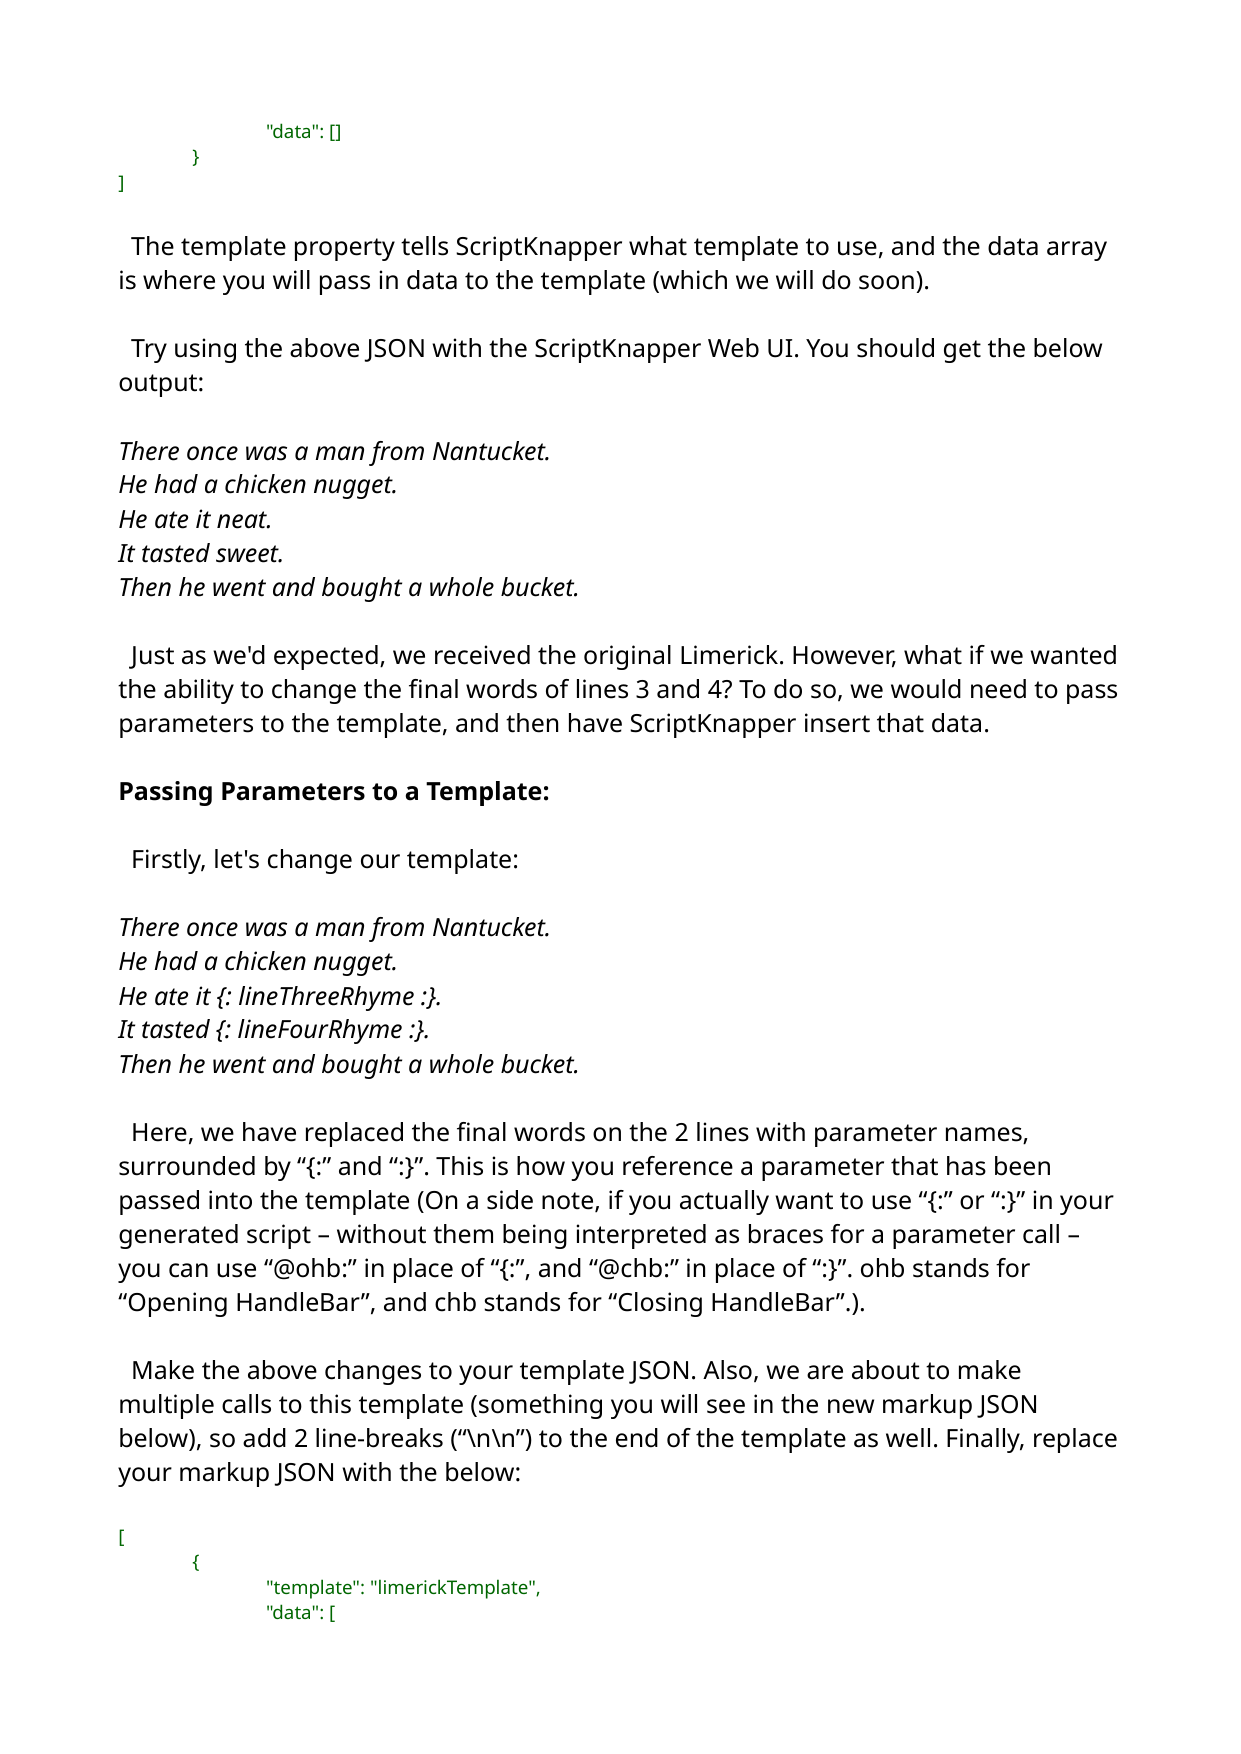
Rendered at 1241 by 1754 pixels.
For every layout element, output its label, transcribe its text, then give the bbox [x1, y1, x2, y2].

text It tasted {: lineFourRhyme :}. [118, 1012, 1122, 1046]
text There once was a man from Nantucket. [118, 433, 1122, 467]
text He had a chicken nugget. [118, 467, 1122, 501]
text The template property tells ScriptKnapper what template to use, and the data array is where you will pass in data to the template (which we will do soon). [118, 229, 1122, 297]
text Make the above changes to your template JSON. Also, we are about to make multiple calls to this template (something you will see in the new markup JSON below), so add 2 line-breaks (“\n\n”) to the end of the template as well. Finally, replace your markup JSON with the below: [118, 1353, 1122, 1489]
text [ [118, 1523, 1122, 1549]
text It tasted sweet. [118, 535, 1122, 569]
text Then he went and bought a whole bucket. [118, 569, 1122, 603]
text He ate it {: lineThreeRhyme :}. [118, 978, 1122, 1012]
text { [118, 1549, 1122, 1574]
text Passing Parameters to a Template: [118, 774, 1122, 808]
text Here, we have replaced the final words on the 2 lines with parameter names, surrounded by “{:” and “:}”. This is how you reference a parameter that has been passed into the template (On a side note, if you actually want to use “{:” or “:}” in your generated script – without them being interpreted as braces for a parameter call – you can use “@ohb:” in place of “{:”, and “@chb:” in place of “:}”. ohb stands for “Opening HandleBar”, and chb stands for “Closing HandleBar”.). [118, 1114, 1122, 1319]
text He had a chicken nugget. [118, 944, 1122, 978]
text Firstly, let's change our template: [118, 842, 1122, 876]
text There once was a man from Nantucket. [118, 910, 1122, 944]
text Try using the above JSON with the ScriptKnapper Web UI. You should get the below output: [118, 331, 1122, 399]
text "data": [] [118, 118, 1122, 144]
text He ate it neat. [118, 501, 1122, 535]
text Then he went and bought a whole bucket. [118, 1046, 1122, 1080]
text Just as we'd expected, we received the original Limerick. However, what if we wanted the ability to change the final words of lines 3 and 4? To do so, we would need to pass parameters to the template, and then have ScriptKnapper insert that data. [118, 637, 1122, 740]
text "template": "limerickTemplate", [118, 1574, 1122, 1600]
text "data": [ [118, 1600, 1122, 1625]
text } [118, 144, 1122, 169]
text ] [118, 169, 1122, 195]
